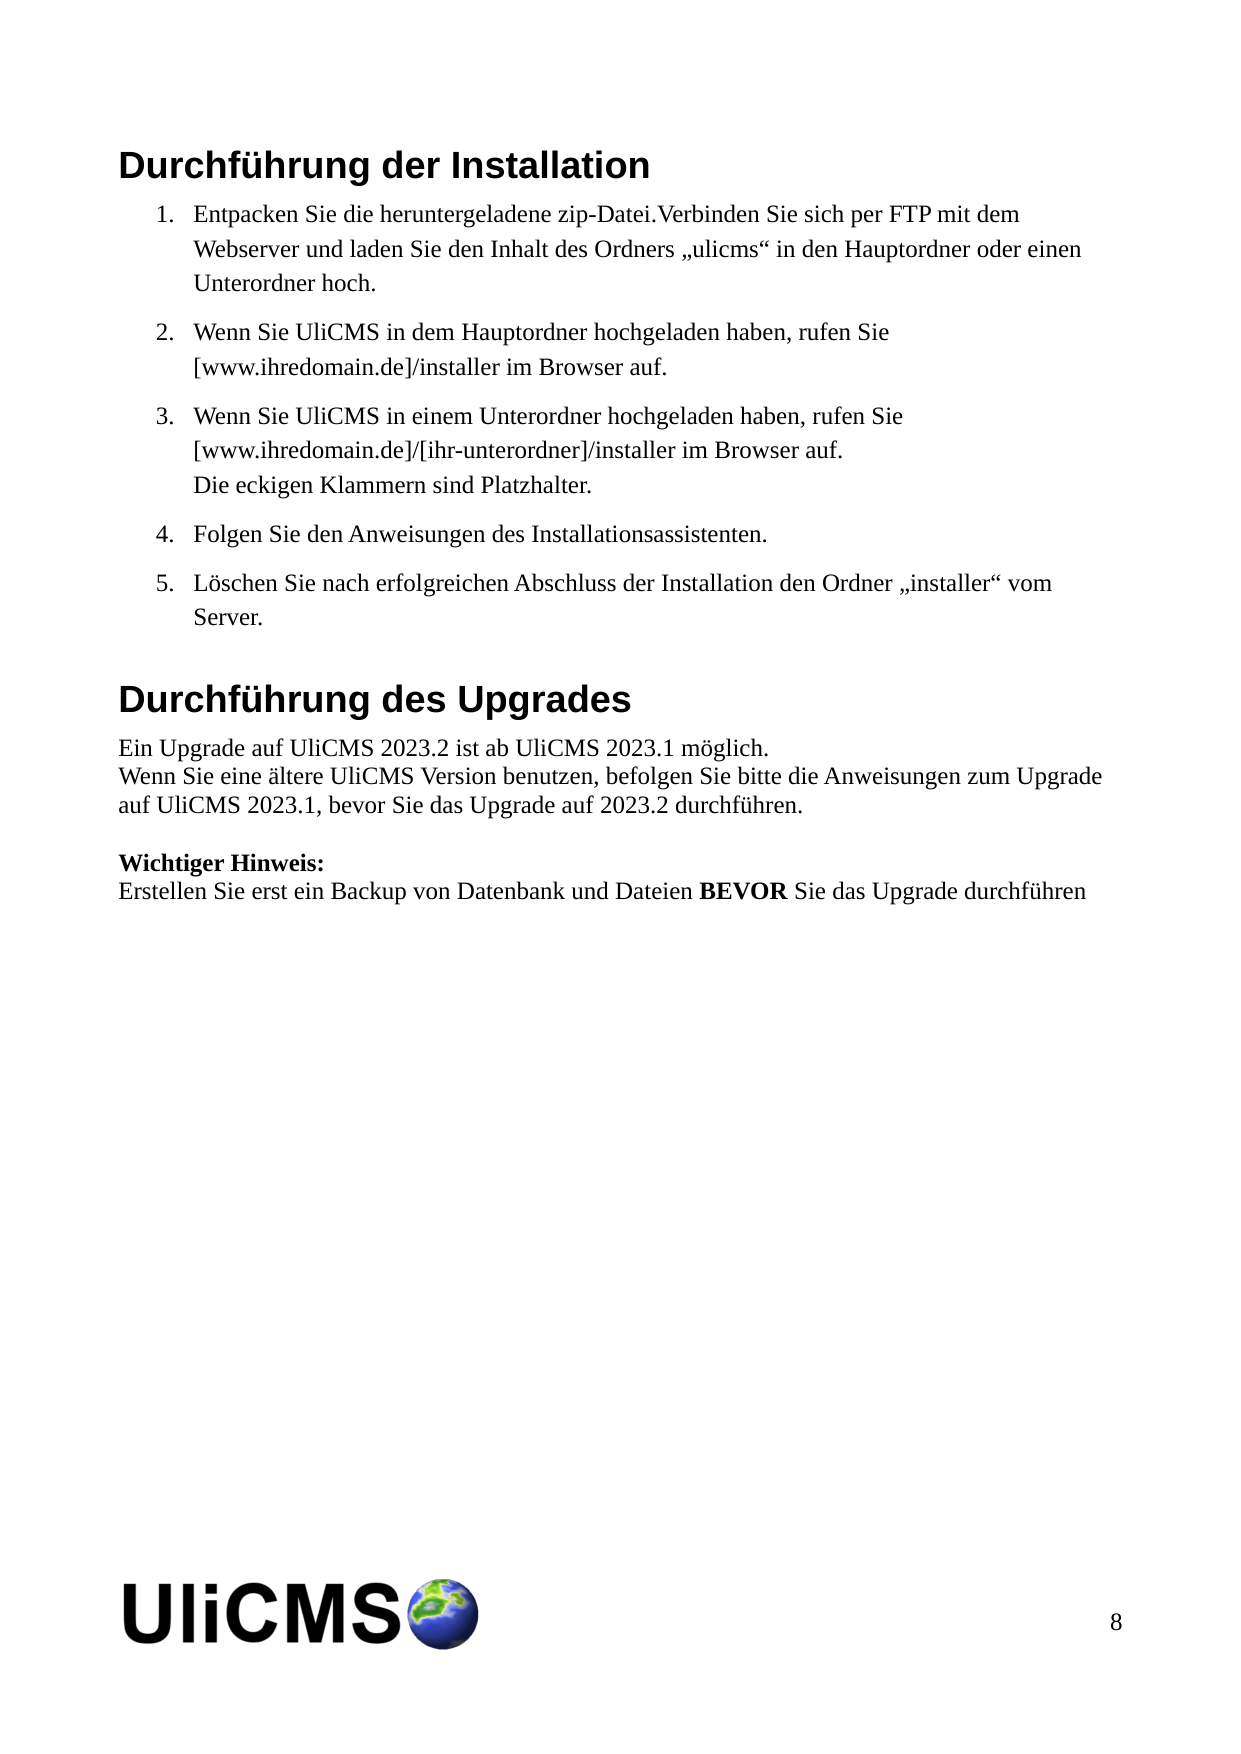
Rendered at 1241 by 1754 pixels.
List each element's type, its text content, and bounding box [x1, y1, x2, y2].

list Folgen Sie den Anweisungen des Installationsassistenten. [156, 519, 1122, 548]
picture [118, 1578, 479, 1652]
list Wenn Sie UliCMS in dem Hauptordner hochgeladen haben, rufen Sie [www.ihredomain.de]/installer im Browser auf. [156, 317, 1122, 381]
list Löschen Sie nach erfolgreichen Abschluss der Installation den Ordner „installer“ vom Server. [156, 568, 1122, 631]
list Wenn Sie UliCMS in einem Unterordner hochgeladen haben, rufen Sie [www.ihredomain.de]/[ihr-unterordner]/installer im Browser auf. Die eckigen Klammern sind Platzhalter. [156, 401, 1122, 498]
subtitle Durchführung des Upgrades [118, 676, 1122, 720]
text Erstellen Sie erst ein Backup von Datenbank und Dateien BEVOR Sie das Upgrade durchführen [118, 876, 1122, 905]
list Entpacken Sie die heruntergeladene zip-Datei.Verbinden Sie sich per FTP mit dem Webserver und laden Sie den Inhalt des Ordners „ulicms“ in den Hauptordner oder einen Unterordner hoch. [156, 199, 1122, 297]
subtitle Durchführung der Installation [118, 143, 1122, 187]
text Wichtiger Hinweis: [118, 848, 1122, 876]
text Ein Upgrade auf UliCMS 2023.2 ist ab UliCMS 2023.1 möglich. Wenn Sie eine ältere UliCMS Version benutzen, befolgen Sie bitte die Anweisungen zum Upgrade auf UliCMS 2023.1, bevor Sie das Upgrade auf 2023.2 durchführen. [118, 733, 1122, 819]
